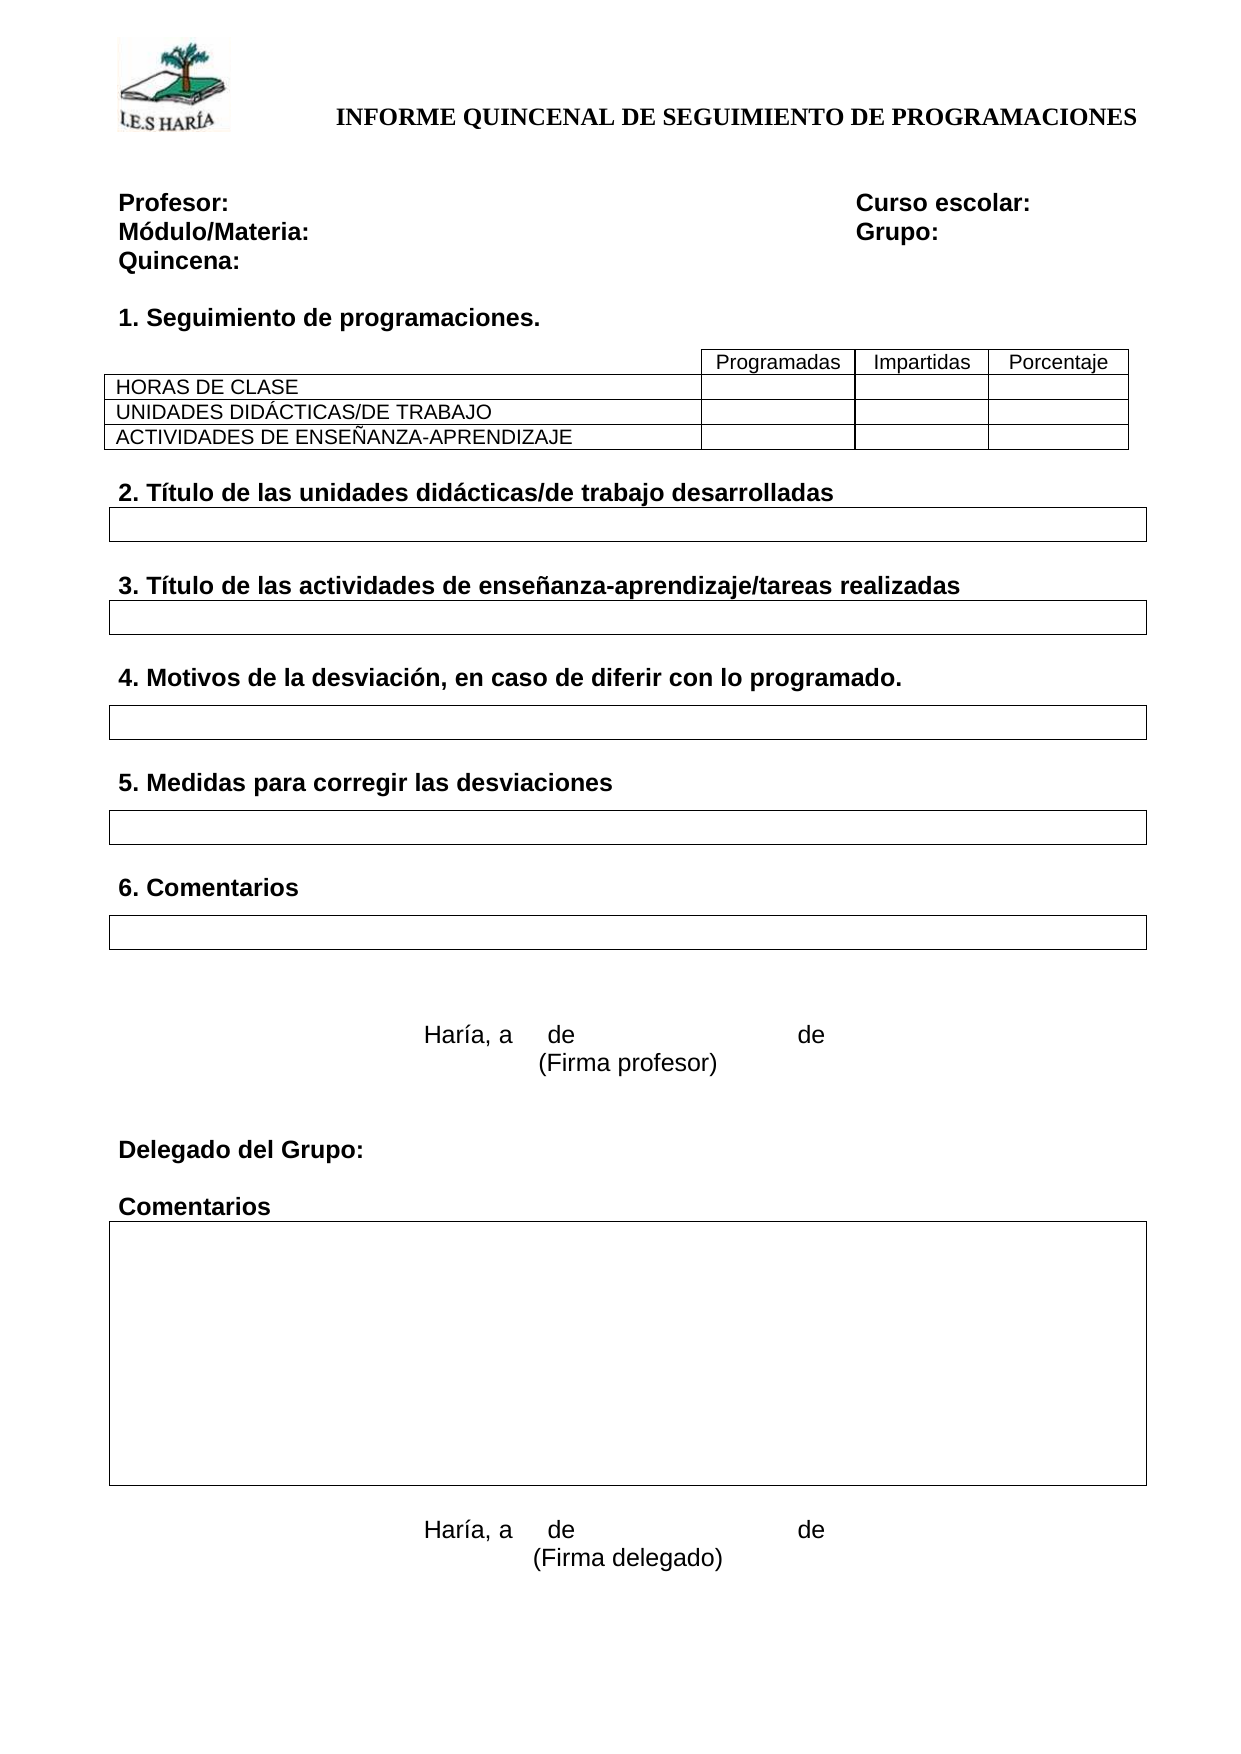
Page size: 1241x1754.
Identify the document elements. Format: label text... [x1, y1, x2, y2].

table_cell [702, 375, 854, 399]
table_header [104, 349, 701, 374]
text 5. Medidas para corregir las desviaciones [118, 768, 1137, 797]
table_header Porcentaje [989, 350, 1128, 374]
text Haría, a de de [118, 1515, 1137, 1543]
text 2. Título de las unidades didácticas/de trabajo desarrolladas [118, 478, 1137, 507]
text 3. Título de las actividades de enseñanza-aprendizaje/tareas realizadas [118, 571, 1137, 600]
table_cell [989, 425, 1128, 449]
table_cell [856, 425, 988, 449]
table_cell HORAS DE CLASE [105, 375, 701, 399]
text Módulo/Materia: Grupo: [118, 217, 1137, 246]
table_cell [702, 400, 854, 424]
text Haría, a de de [118, 1020, 1137, 1048]
table_cell ACTIVIDADES DE ENSEÑANZA-APRENDIZAJE [105, 425, 701, 449]
text Quincena: [118, 246, 1137, 274]
text (Firma delegado) [118, 1543, 1137, 1572]
text Comentarios [118, 1192, 1137, 1221]
table_header Impartidas [856, 350, 988, 374]
picture [117, 37, 231, 132]
table_cell [856, 375, 988, 399]
text Profesor: Curso escolar: [118, 188, 1137, 217]
text 1. Seguimiento de programaciones. [118, 303, 1137, 332]
text (Firma profesor) [118, 1048, 1137, 1077]
table_cell [856, 400, 988, 424]
text Delegado del Grupo: [118, 1135, 1137, 1163]
table_cell [989, 375, 1128, 399]
text 4. Motivos de la desviación, en caso de diferir con lo programado. [118, 663, 1137, 692]
table_cell [702, 425, 854, 449]
table_header Programadas [702, 350, 854, 374]
table_cell [989, 400, 1128, 424]
table_cell UNIDADES DIDÁCTICAS/DE TRABAJO [105, 400, 701, 424]
text 6. Comentarios [118, 873, 1137, 902]
